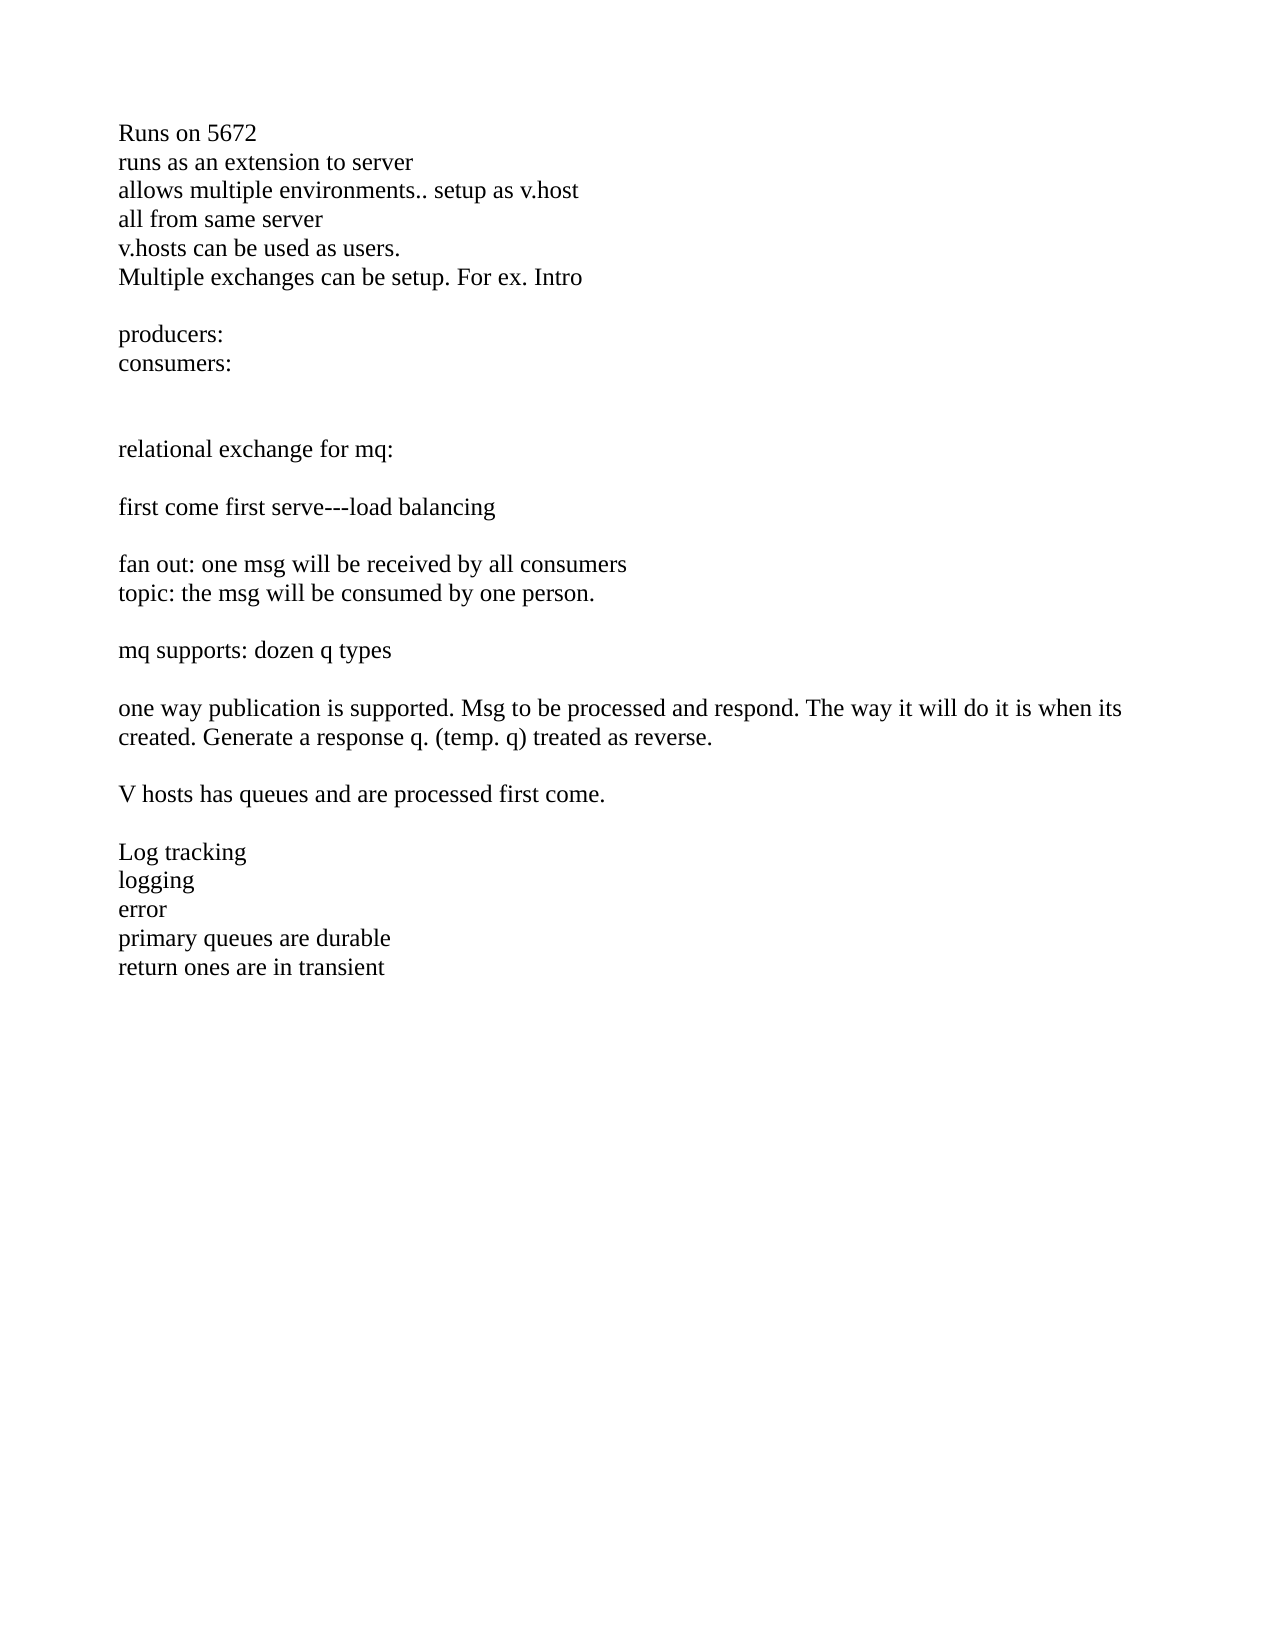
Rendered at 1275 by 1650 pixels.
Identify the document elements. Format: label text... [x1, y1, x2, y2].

text runs as an extension to server [118, 147, 1157, 176]
text Multiple exchanges can be setup. For ex. Intro [118, 262, 1157, 291]
text topic: the msg will be consumed by one person. [118, 578, 1157, 607]
text consumers: [118, 348, 1157, 377]
text fan out: one msg will be received by all consumers [118, 549, 1157, 578]
text all from same server [118, 204, 1157, 233]
text error [118, 894, 1157, 923]
text mq supports: dozen q types [118, 636, 1157, 664]
text primary queues are durable [118, 923, 1157, 952]
text Log tracking [118, 837, 1157, 866]
text logging [118, 866, 1157, 894]
text Runs on 5672 [118, 118, 1157, 147]
text V hosts has queues and are processed first come. [118, 779, 1157, 808]
text allows multiple environments.. setup as v.host [118, 176, 1157, 204]
text first come first serve---load balancing [118, 492, 1157, 521]
text return ones are in transient [118, 952, 1157, 981]
text relational exchange for mq: [118, 434, 1157, 463]
text v.hosts can be used as users. [118, 233, 1157, 262]
text one way publication is supported. Msg to be processed and respond. The way it will do it is when its created. Generate a response q. (temp. q) treated as reverse. [118, 693, 1157, 751]
text producers: [118, 319, 1157, 348]
